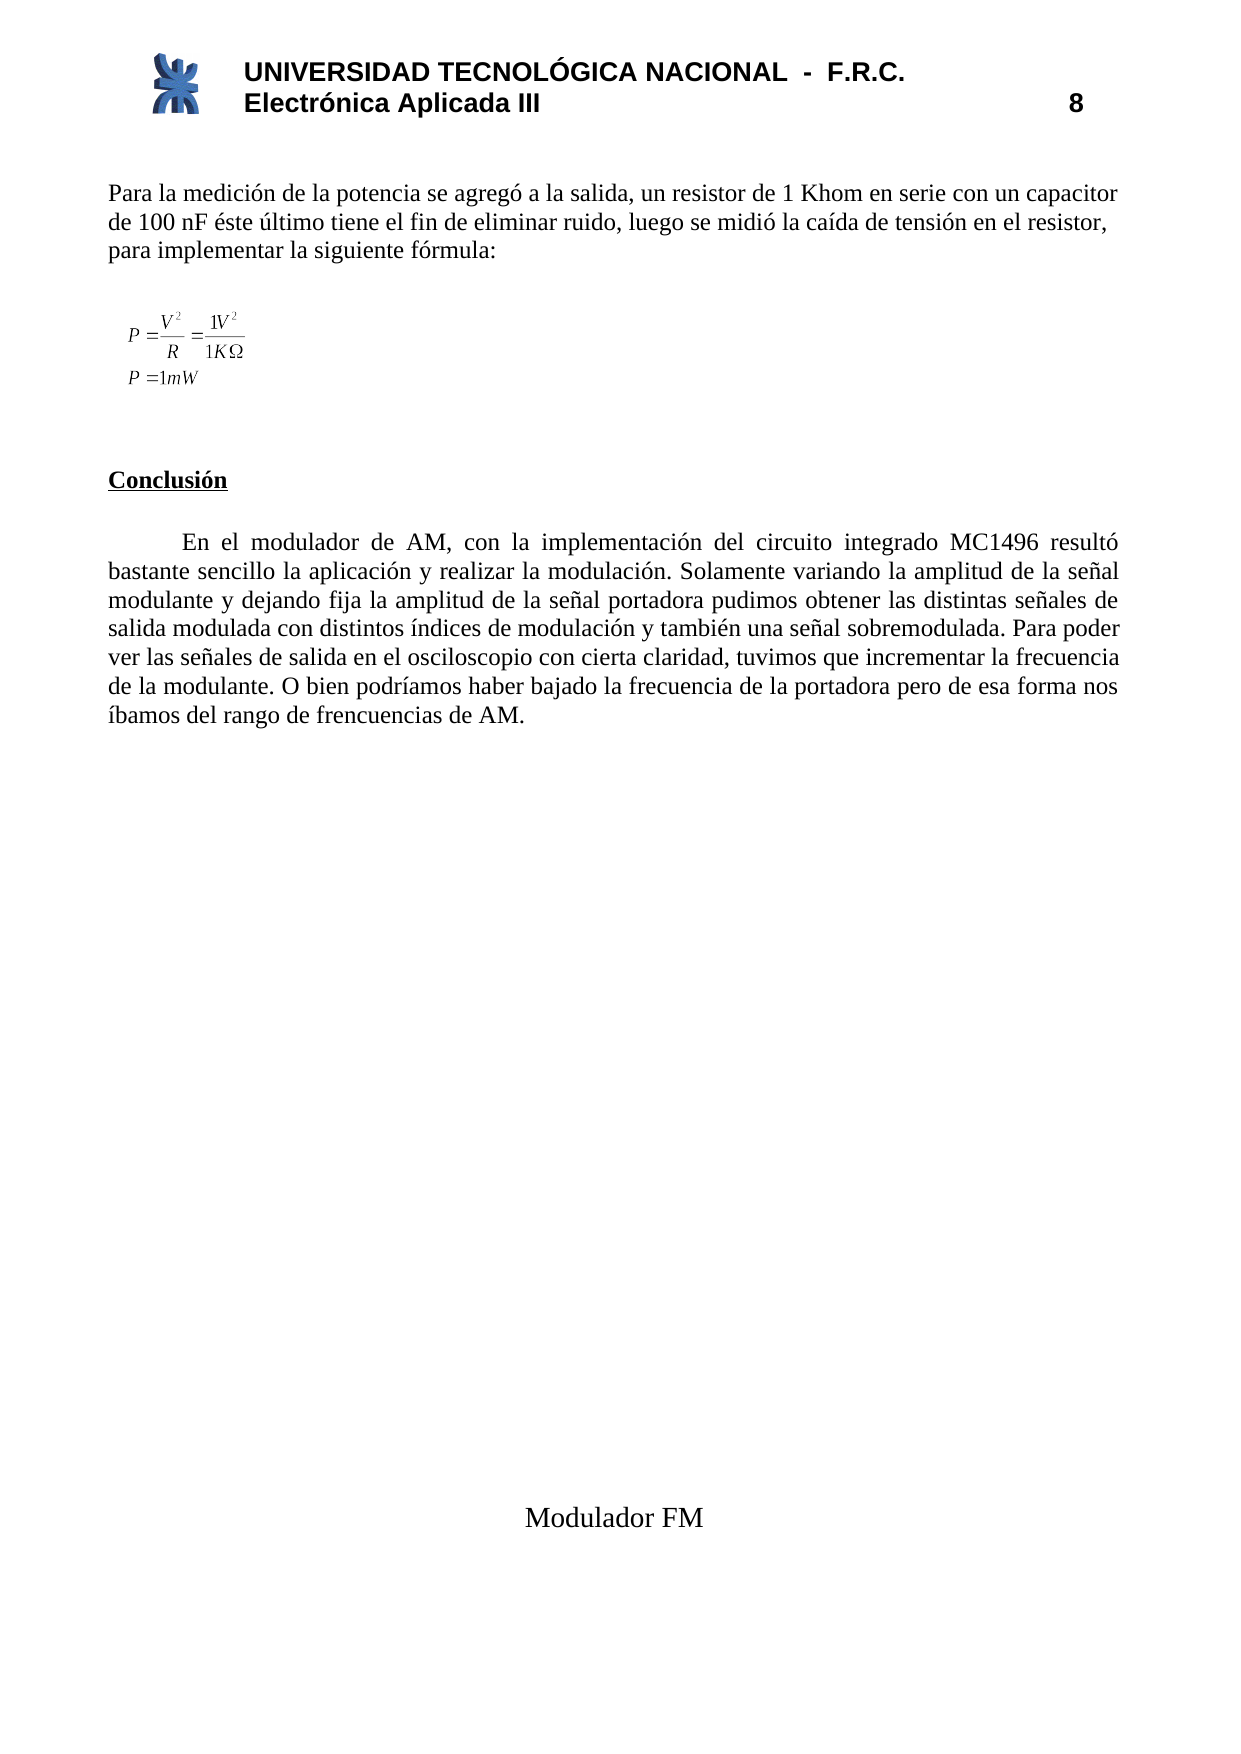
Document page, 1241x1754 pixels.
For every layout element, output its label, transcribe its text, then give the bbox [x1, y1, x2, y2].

text Conclusión [108, 465, 1120, 494]
text Para la medición de la potencia se agregó a la salida, un resistor de 1 Khom en serie con un capacitor de 100 nF éste último tiene el fin de eliminar ruido, luego se midió la caída de tensión en el resistor, para implementar la siguiente fórmula: [108, 178, 1120, 264]
picture [149, 53, 200, 115]
text Modulador FM [108, 1500, 1120, 1533]
text En el modulador de AM, con la implementación del circuito integrado MC1496 resultó bastante sencillo la aplicación y realizar la modulación. Solamente variando la amplitud de la señal modulante y dejando fija la amplitud de la señal portadora pudimos obtener las distintas señales de salida modulada con distintos índices de modulación y también una señal sobremodulada. Para poder ver las señales de salida en el osciloscopio con cierta claridad, tuvimos que incrementar la frecuencia de la modulante. O bien podríamos haber bajado la frecuencia de la portadora pero de esa forma nos íbamos del rango de frencuencias de AM. [108, 527, 1120, 728]
